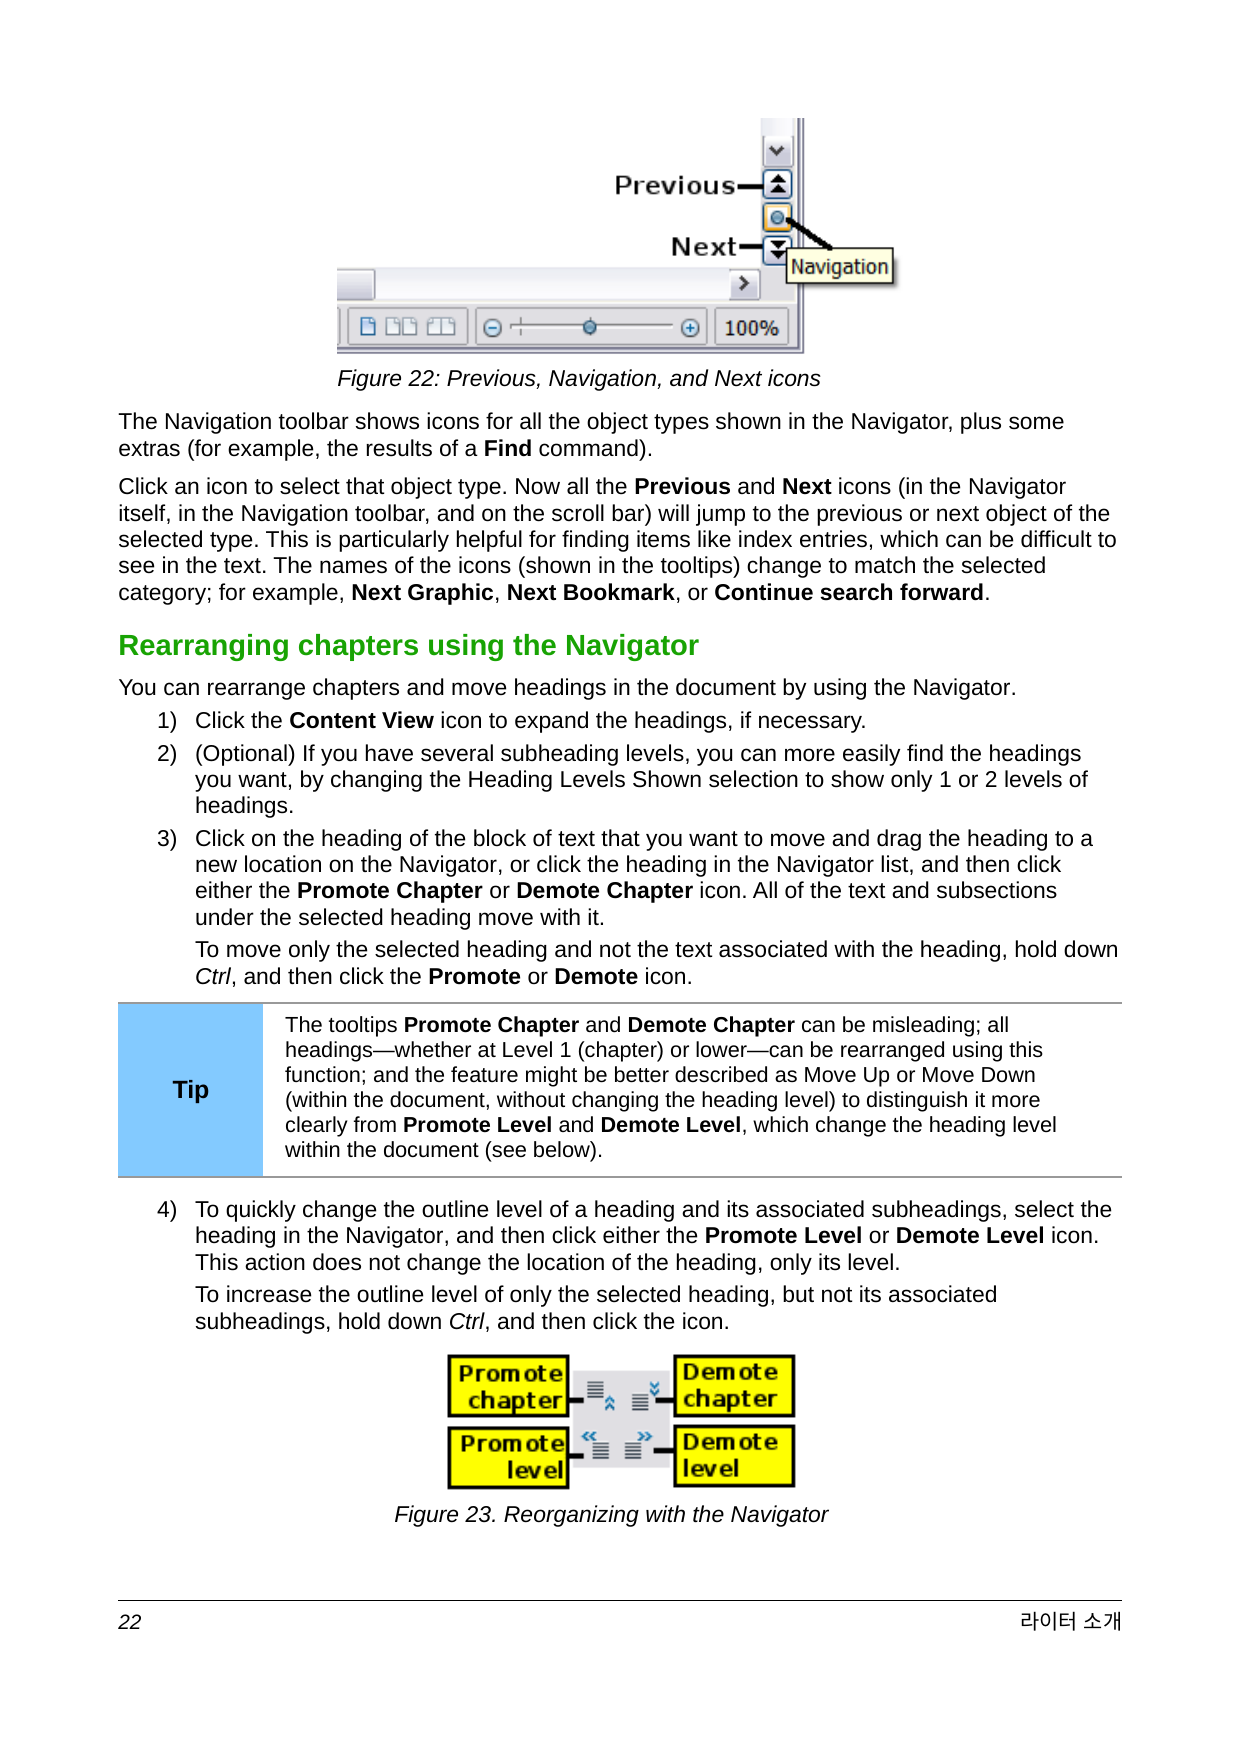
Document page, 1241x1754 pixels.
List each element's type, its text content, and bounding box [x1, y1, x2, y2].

subtitle Rearranging chapters using the Navigator [118, 628, 1122, 662]
table_header Tip [118, 1004, 263, 1176]
table_header The tooltips Promote Chapter and Demote Chapter can be misleading; all headings—whether at Level 1 (chapter) or lower—can be rearranged using this function; and the feature might be better described as Move Up or Move Down (within the document, without changing the heading level) to distinguish it more clearly from Promote Level and Demote Level, which change the heading level within the document (see below). [264, 1004, 1122, 1176]
text Click an icon to select that object type. Now all the Previous and Next icons (in the Navigator itself, in the Navigation toolbar, and on the scroll bar) will jump to the previous or next object of the selected type. This is particularly helpful for finding items like index entries, which can be difficult to see in the text. The names of the icons (shown in the tooltips) change to match the selected category; for example, Next Graphic, Next Bookmark, or Continue search forward. [118, 473, 1122, 605]
text The Navigation toolbar shows icons for all the object types shown in the Navigator, plus some extras (for example, the results of a Find command). [118, 408, 1122, 461]
list (Optional) If you have several subheading levels, you can more easily find the headings you want, by changing the Heading Levels Shown selection to show only 1 or 2 levels of headings. [177, 739, 1122, 818]
picture [337, 118, 904, 359]
list To move only the selected heading and not the text associated with the heading, hold down Ctrl, and then click the Promote or Demote icon. [195, 936, 1122, 989]
picture [439, 1346, 801, 1495]
list Click the Content View icon to expand the headings, if necessary. [177, 707, 1122, 733]
list You can rearrange chapters and move headings in the document by using the Navigator. [118, 674, 1122, 700]
text Figure 22: Previous, Navigation, and Next icons [337, 364, 903, 391]
list Click on the heading of the block of text that you want to move and drag the heading to a new location on the Navigator, or click the heading in the Navigator list, and then click either the Promote Chapter or Demote Chapter icon. All of the text and subsections under the selected heading move with it. [177, 825, 1122, 930]
list To increase the outline level of only the selected heading, but not its associated subheadings, hold down Ctrl, and then click the icon. [195, 1281, 1122, 1334]
text Figure 23. Reorganizing with the Navigator [394, 1501, 846, 1528]
list To quickly change the outline level of a heading and its associated subheadings, select the heading in the Navigator, and then click either the Promote Level or Demote Level icon. This action does not change the location of the heading, only its level. [177, 1196, 1122, 1275]
